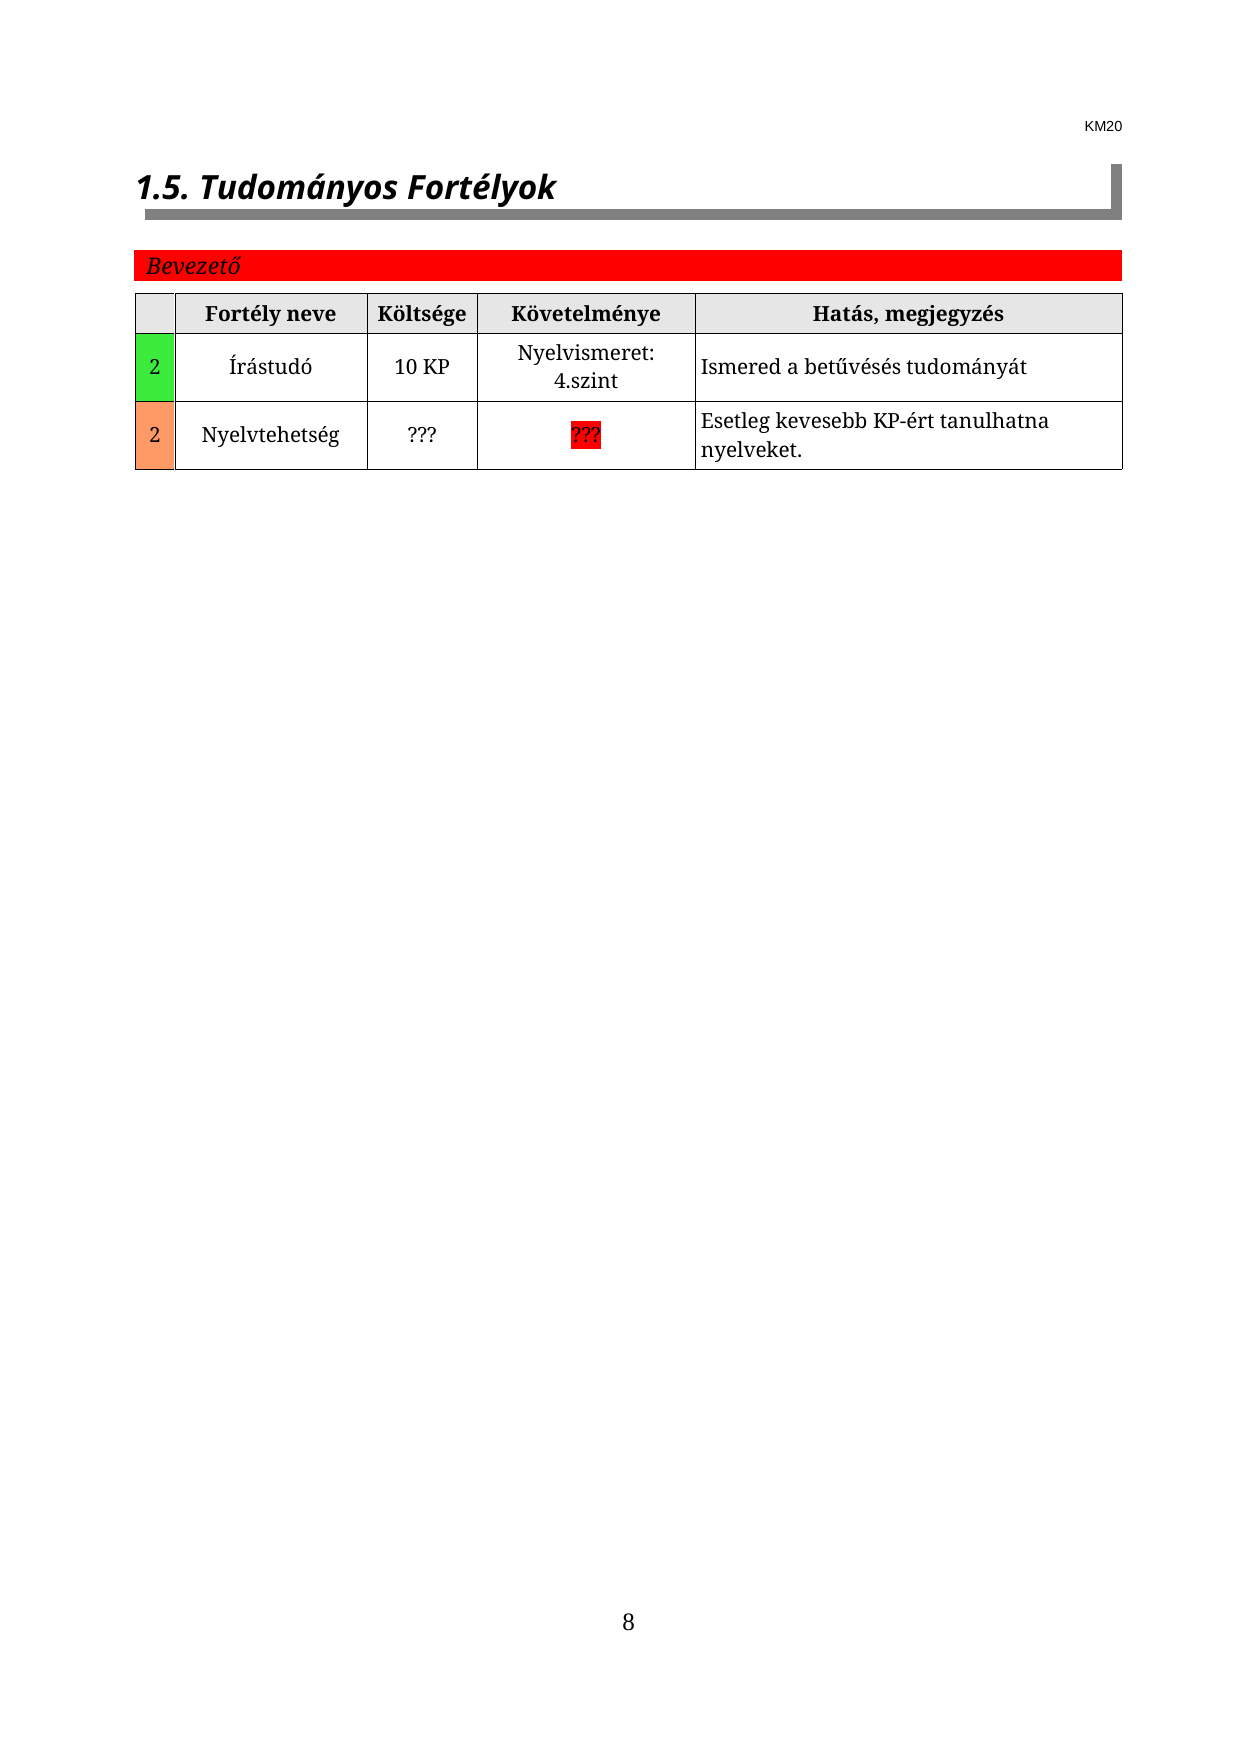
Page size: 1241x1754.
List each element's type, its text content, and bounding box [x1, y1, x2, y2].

table_cell ??? [478, 402, 695, 469]
table_cell 2 [136, 402, 174, 469]
table_cell 10 KP [368, 334, 477, 401]
table_cell Nyelvtehetség [176, 402, 367, 469]
subtitle Tudományos Fortélyok [134, 164, 1111, 209]
table_cell Nyelvismeret: 4.szint [478, 334, 695, 401]
table_header [136, 294, 174, 333]
table_cell Írástudó [176, 334, 367, 401]
table_header Költsége [368, 294, 477, 333]
table_header Hatás, megjegyzés [696, 294, 1122, 333]
text Bevezető [134, 250, 1122, 281]
table_cell 2 [136, 334, 174, 401]
table_header Követelménye [478, 294, 695, 333]
table_cell Ismered a betűvésés tudományát [696, 334, 1122, 401]
table_cell Esetleg kevesebb KP-ért tanulhatna nyelveket. [696, 402, 1122, 469]
table_cell ??? [368, 402, 477, 469]
table_header Fortély neve [176, 294, 367, 333]
